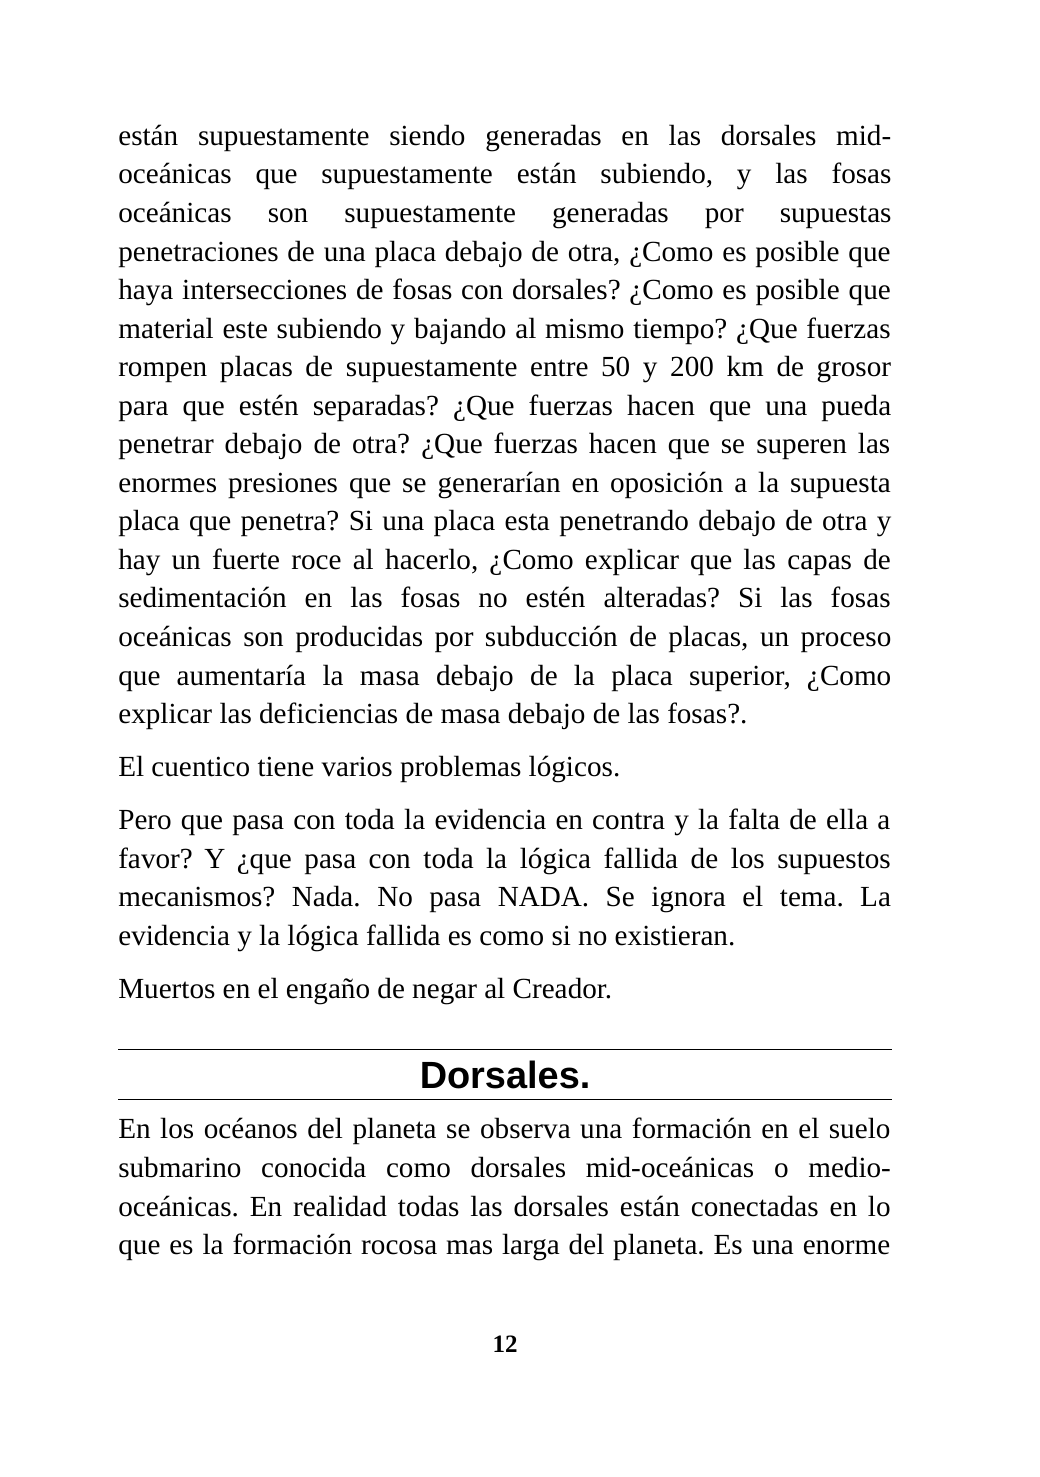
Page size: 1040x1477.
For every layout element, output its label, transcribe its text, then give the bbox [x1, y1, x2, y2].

subtitle Dorsales. [118, 1050, 892, 1099]
text Pero que pasa con toda la evidencia en contra y la falta de ella a favor? Y ¿que pasa con toda la lógica fallida de los supuestos mecanismos? Nada. No pasa NADA. Se ignora el tema. La evidencia y la lógica fallida es como si no existieran. [118, 802, 892, 952]
text En los océanos del planeta se observa una formación en el suelo submarino conocida como dorsales mid-oceánicas o medio-oceánicas. En realidad todas las dorsales están conectadas en lo que es la formación rocosa mas larga del planeta. Es una enorme [118, 1112, 892, 1261]
text Muertos en el engaño de negar al Creador. [118, 971, 892, 1005]
text están supuestamente siendo generadas en las dorsales mid-oceánicas que supuestamente están subiendo, y las fosas oceánicas son supuestamente generadas por supuestas penetraciones de una placa debajo de otra, ¿Como es posible que haya intersecciones de fosas con dorsales? ¿Como es posible que material este subiendo y bajando al mismo tiempo? ¿Que fuerzas rompen placas de supuestamente entre 50 y 200 km de grosor para que estén separadas? ¿Que fuerzas hacen que una pueda penetrar debajo de otra? ¿Que fuerzas hacen que se superen las enormes presiones que se generarían en oposición a la supuesta placa que penetra? Si una placa esta penetrando debajo de otra y hay un fuerte roce al hacerlo, ¿Como explicar que las capas de sedimentación en las fosas no estén alteradas? Si las fosas oceánicas son producidas por subducción de placas, un proceso que aumentaría la masa debajo de la placa superior, ¿Como explicar las deficiencias de masa debajo de las fosas?. [118, 118, 892, 730]
text El cuentico tiene varios problemas lógicos. [118, 749, 892, 783]
